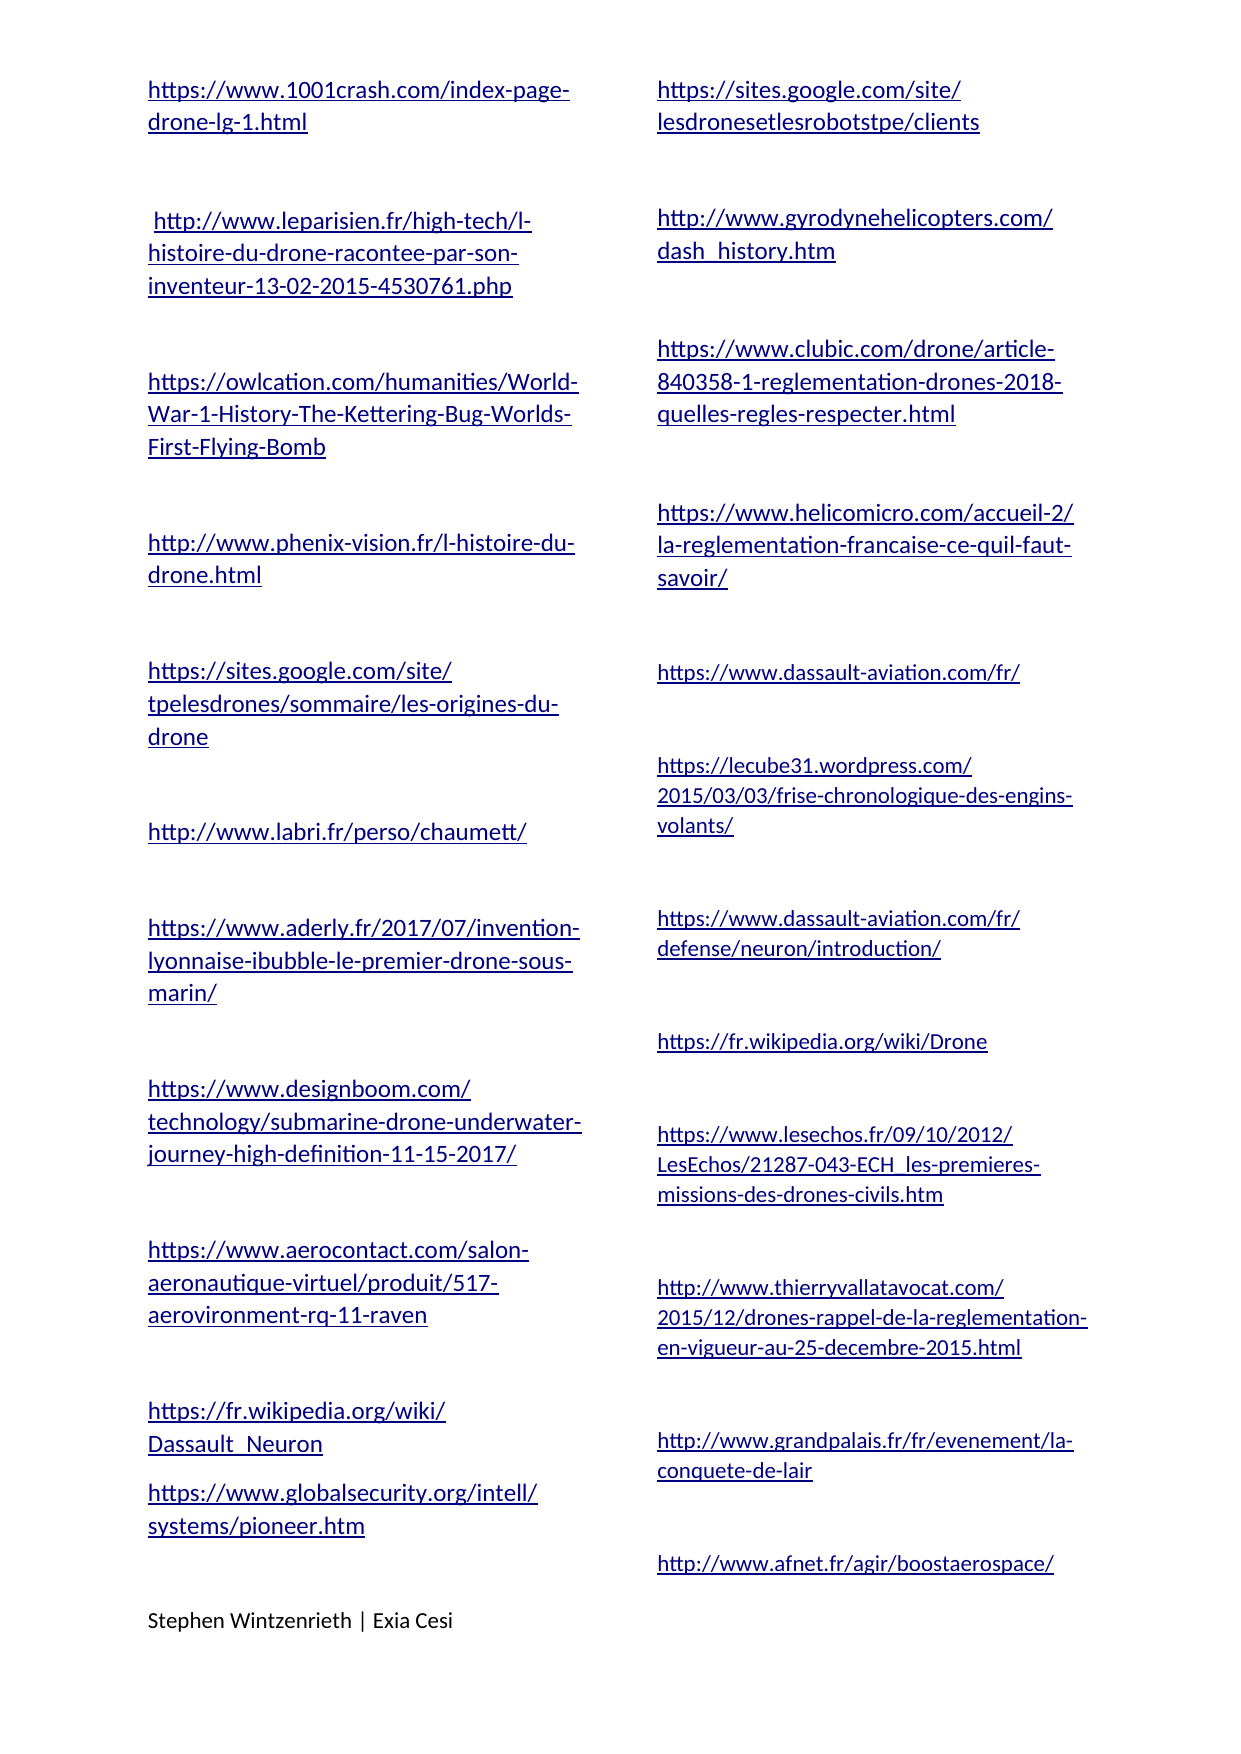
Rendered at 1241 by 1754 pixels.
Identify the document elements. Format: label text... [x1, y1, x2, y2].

text https://lecube31.wordpress.com/2015/03/03/frise-chronologique-des-engins-volants/ [657, 751, 1093, 839]
text https://www.lesechos.fr/09/10/2012/LesEchos/21287-043-ECH_les-premieres-missions-des-drones-civils.htm [657, 1120, 1093, 1208]
text https://sites.google.com/site/tpelesdrones/sommaire/les-origines-du-drone [148, 655, 583, 751]
text https://owlcation.com/humanities/World-War-1-History-The-Kettering-Bug-Worlds-First-Flying-Bomb [148, 366, 583, 462]
text https://www.helicomicro.com/accueil-2/la-reglementation-francaise-ce-quil-faut-savoir/ [657, 497, 1093, 593]
text https://www.dassault-aviation.com/fr/defense/neuron/introduction/ [657, 904, 1093, 962]
text https://www.1001crash.com/index-page-drone-lg-1.html [148, 74, 583, 137]
text http://www.labri.fr/perso/chaumett/ [148, 816, 583, 847]
text http://www.phenix-vision.fr/l-histoire-du-drone.html [148, 527, 583, 590]
text http://www.grandpalais.fr/fr/evenement/la-conquete-de-lair [657, 1426, 1093, 1484]
text https://fr.wikipedia.org/wiki/Drone [657, 1027, 1093, 1055]
text http://www.leparisien.fr/high-tech/l-histoire-du-drone-racontee-par-son-inventeur-13-02-2015-4530761.php [148, 205, 583, 301]
text https://www.clubic.com/drone/article-840358-1-reglementation-drones-2018-quelles-regles-respecter.html [657, 333, 1093, 429]
text https://www.aderly.fr/2017/07/invention-lyonnaise-ibubble-le-premier-drone-sous-marin/ [148, 912, 583, 1008]
text http://www.afnet.fr/agir/boostaerospace/ [657, 1549, 1093, 1577]
text https://www.globalsecurity.org/intell/systems/pioneer.htm [148, 1477, 583, 1540]
text https://sites.google.com/site/lesdronesetlesrobotstpe/clients [657, 74, 1093, 137]
text https://www.aerocontact.com/salon-aeronautique-virtuel/produit/517-aerovironment-rq-11-raven [148, 1234, 583, 1330]
text http://www.thierryvallatavocat.com/2015/12/drones-rappel-de-la-reglementation-en-vigueur-au-25-decembre-2015.html [657, 1273, 1093, 1361]
text https://www.designboom.com/technology/submarine-drone-underwater-journey-high-definition-11-15-2017/ [148, 1073, 583, 1169]
text http://www.gyrodynehelicopters.com/dash_history.htm [657, 202, 1093, 265]
text https://fr.wikipedia.org/wiki/Dassault_Neuron [148, 1395, 583, 1458]
text https://www.dassault-aviation.com/fr/ [657, 658, 1093, 686]
